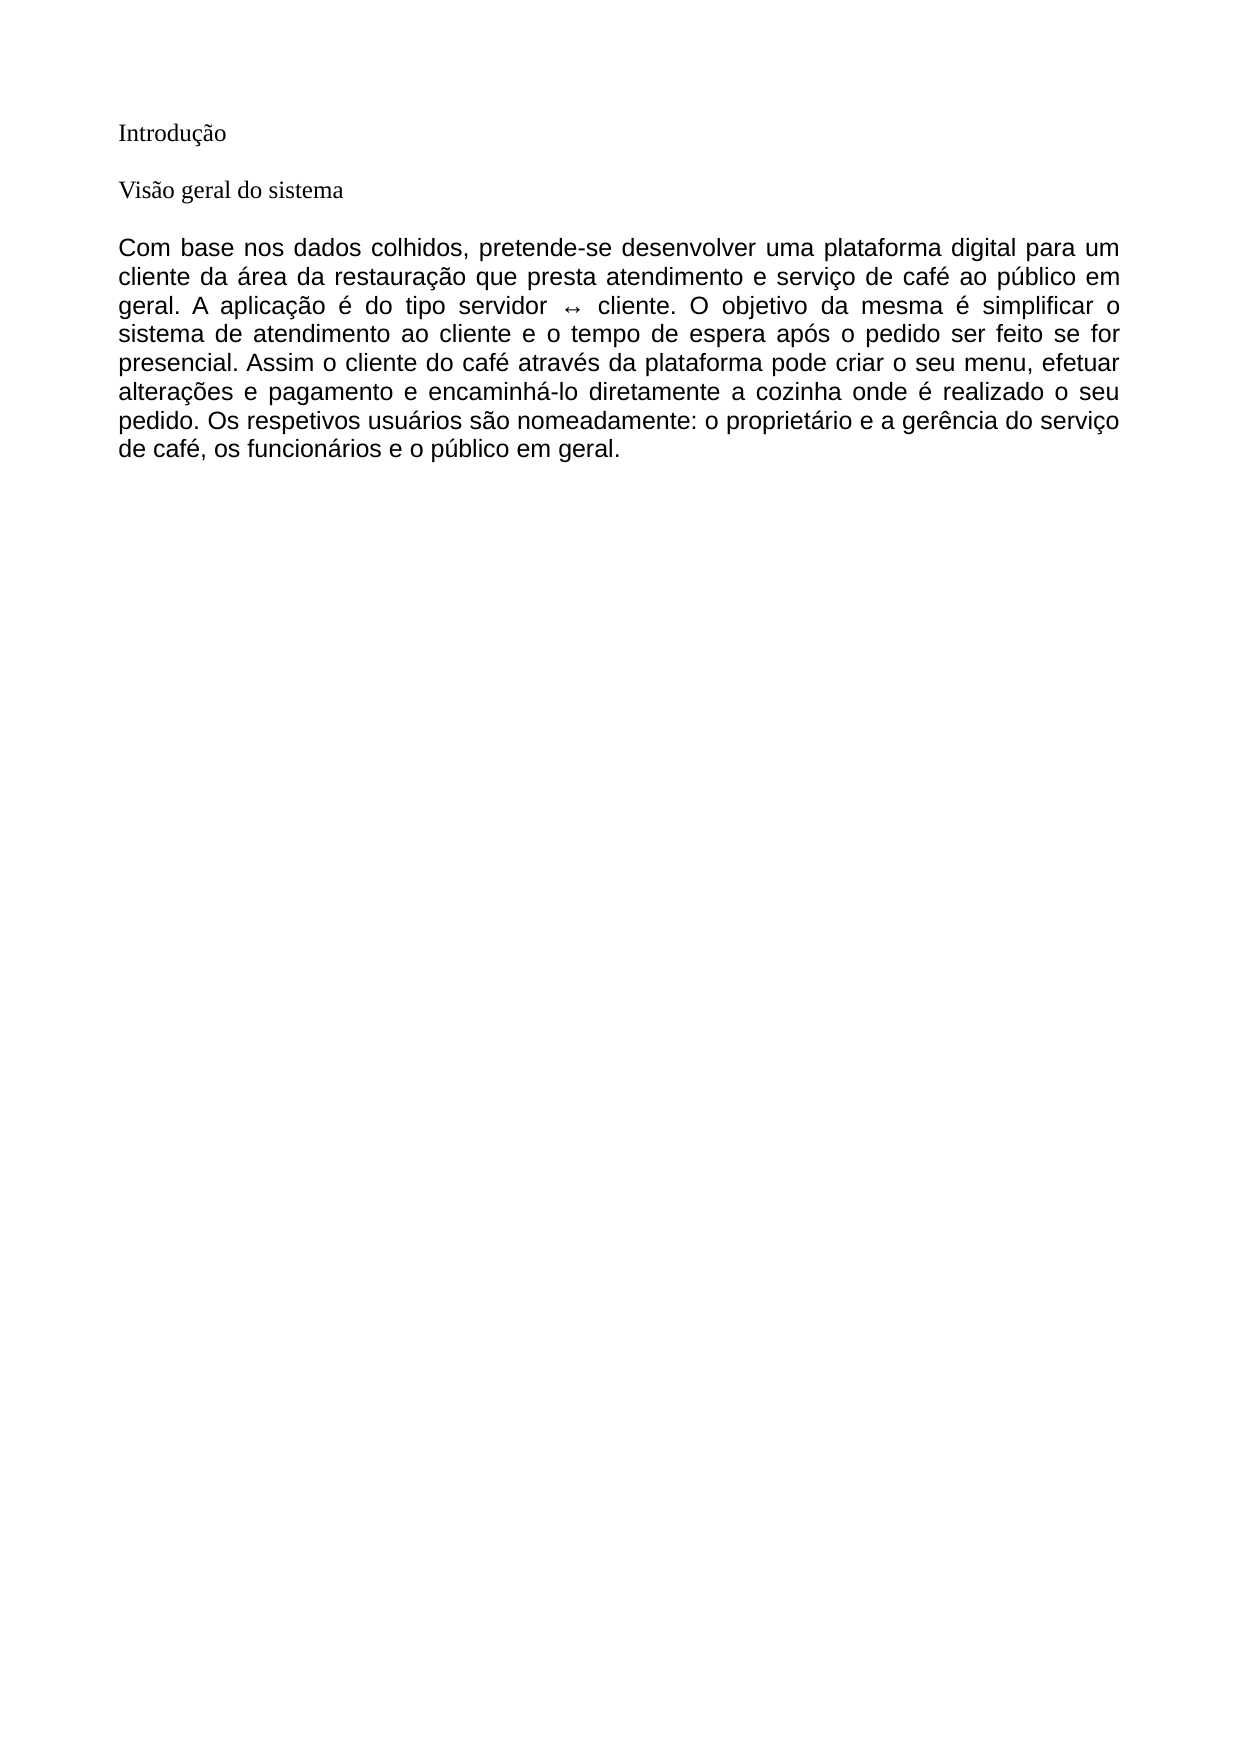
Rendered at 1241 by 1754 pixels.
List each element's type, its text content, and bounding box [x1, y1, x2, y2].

text Introdução [118, 118, 1122, 147]
text Visão geral do sistema [118, 176, 1122, 204]
text Com base nos dados colhidos, pretende-se desenvolver uma plataforma digital para um cliente da área da restauração que presta atendimento e serviço de café ao público em geral. A aplicação é do tipo servidor ↔ cliente. O objetivo da mesma é simplificar o sistema de atendimento ao cliente e o tempo de espera após o pedido ser feito se for presencial. Assim o cliente do café através da plataforma pode criar o seu menu, efetuar alterações e pagamento e encaminhá-lo diretamente a cozinha onde é realizado o seu pedido. Os respetivos usuários são nomeadamente: o proprietário e a gerência do serviço de café, os funcionários e o público em geral. [118, 233, 1122, 463]
